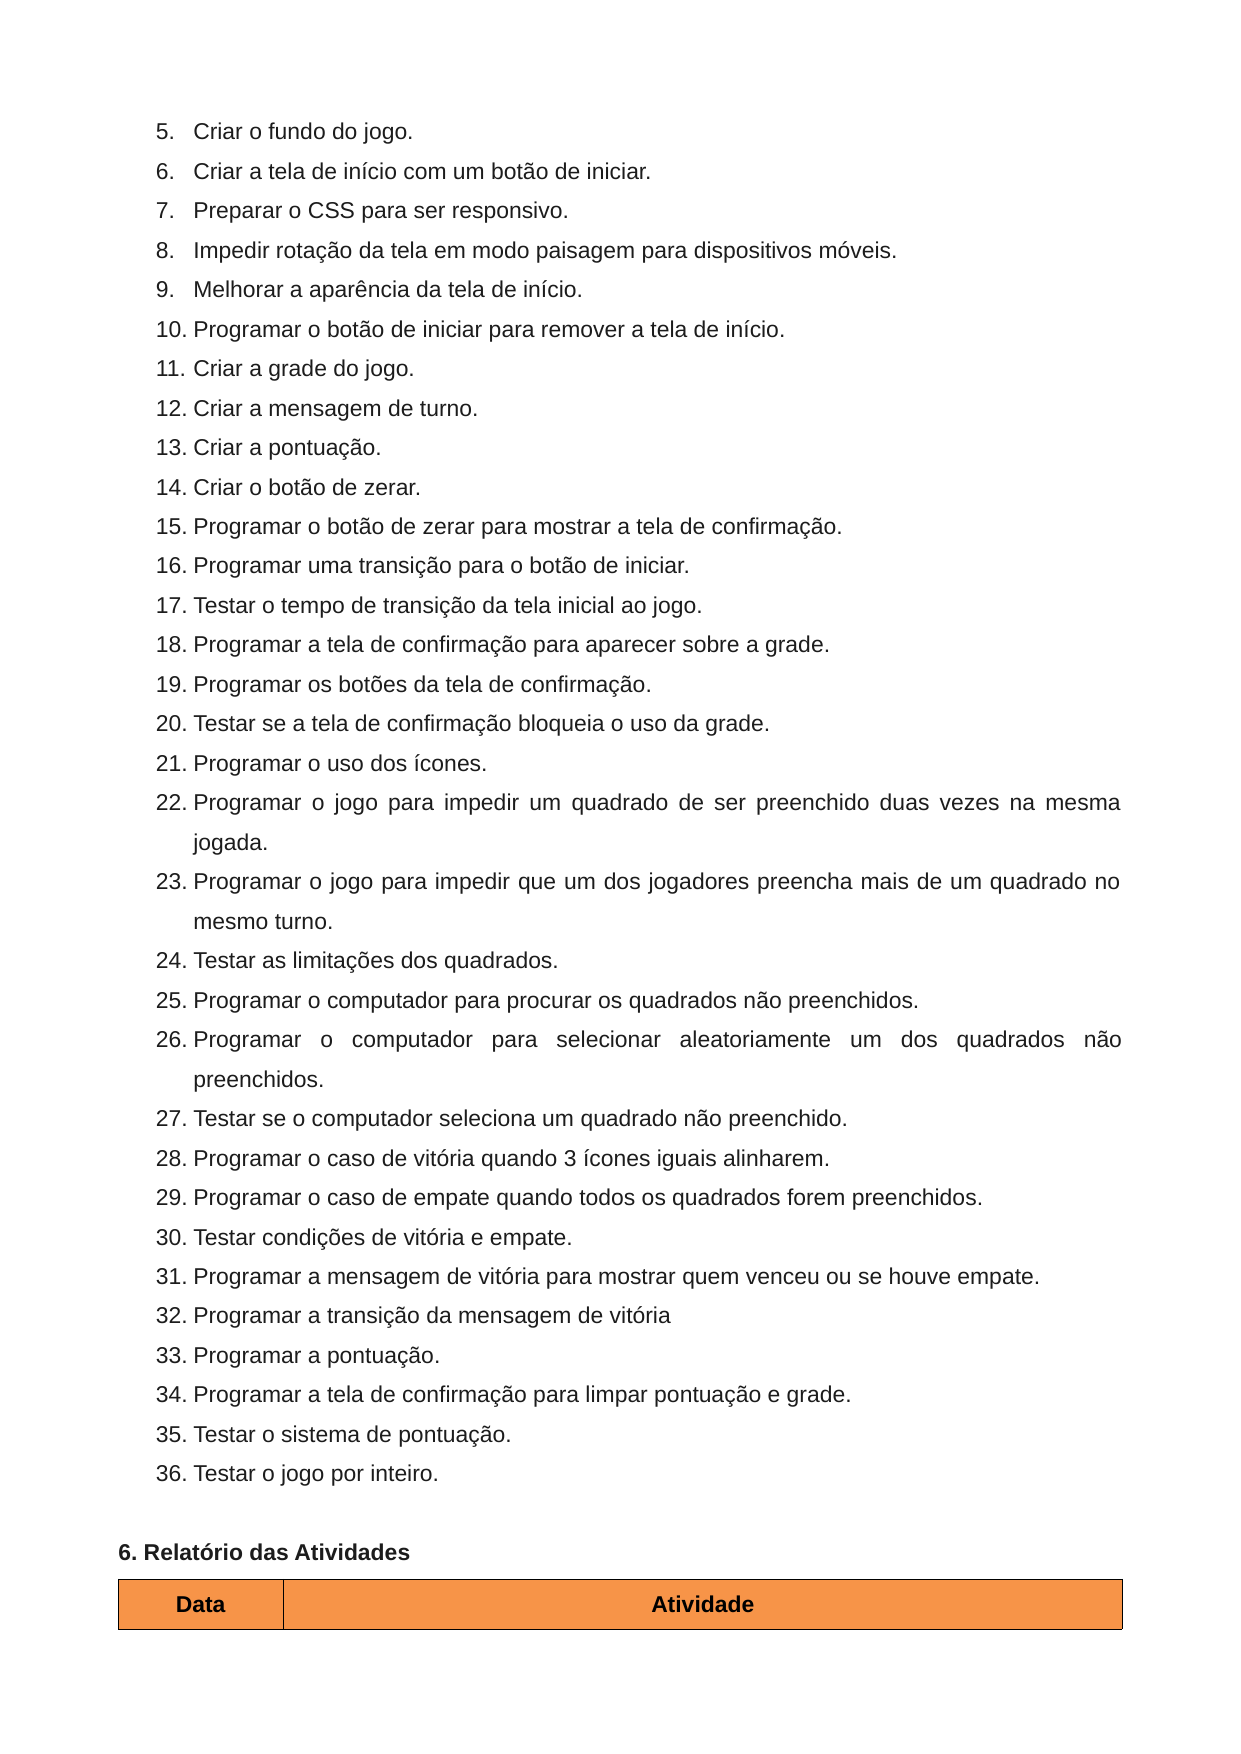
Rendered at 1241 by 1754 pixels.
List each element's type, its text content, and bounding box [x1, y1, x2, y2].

list Programar os botões da tela de confirmação. [156, 671, 1122, 697]
text 6. Relatório das Atividades [118, 1539, 1122, 1566]
list Testar o jogo por inteiro. [156, 1460, 1122, 1487]
list Testar o sistema de pontuação. [156, 1421, 1122, 1447]
list Testar se o computador seleciona um quadrado não preenchido. [156, 1105, 1122, 1131]
list Programar o caso de empate quando todos os quadrados forem preenchidos. [156, 1184, 1122, 1210]
list Programar o botão de iniciar para remover a tela de início. [156, 316, 1122, 342]
list Testar o tempo de transição da tela inicial ao jogo. [156, 592, 1122, 618]
list Programar o jogo para impedir um quadrado de ser preenchido duas vezes na mesma jogada. [156, 789, 1122, 855]
list Programar o caso de vitória quando 3 ícones iguais alinharem. [156, 1144, 1122, 1171]
list Programar o computador para selecionar aleatoriamente um dos quadrados não preenchidos. [156, 1026, 1122, 1092]
list Testar condições de vitória e empate. [156, 1223, 1122, 1250]
list Criar a mensagem de turno. [156, 394, 1122, 421]
list Criar a grade do jogo. [156, 355, 1122, 381]
list Melhorar a aparência da tela de início. [156, 276, 1122, 302]
list Criar a pontuação. [156, 434, 1122, 460]
list Programar o jogo para impedir que um dos jogadores preencha mais de um quadrado no mesmo turno. [156, 868, 1122, 934]
list Programar a tela de confirmação para limpar pontuação e grade. [156, 1381, 1122, 1408]
table_header Atividade [284, 1580, 1122, 1629]
list Testar se a tela de confirmação bloqueia o uso da grade. [156, 710, 1122, 737]
list Programar o computador para procurar os quadrados não preenchidos. [156, 987, 1122, 1013]
list Preparar o CSS para ser responsivo. [156, 197, 1122, 223]
table_header Data [119, 1580, 283, 1629]
list Programar a mensagem de vitória para mostrar quem venceu ou se houve empate. [156, 1263, 1122, 1289]
list Criar a tela de início com um botão de iniciar. [156, 158, 1122, 184]
list Programar a tela de confirmação para aparecer sobre a grade. [156, 631, 1122, 658]
list Criar o fundo do jogo. [156, 118, 1122, 144]
list Impedir rotação da tela em modo paisagem para dispositivos móveis. [156, 237, 1122, 263]
list Programar a transição da mensagem de vitória [156, 1302, 1122, 1329]
list Testar as limitações dos quadrados. [156, 947, 1122, 973]
list Programar o uso dos ícones. [156, 750, 1122, 776]
list Programar a pontuação. [156, 1342, 1122, 1368]
list Programar uma transição para o botão de iniciar. [156, 552, 1122, 579]
list Criar o botão de zerar. [156, 473, 1122, 500]
list Programar o botão de zerar para mostrar a tela de confirmação. [156, 513, 1122, 539]
